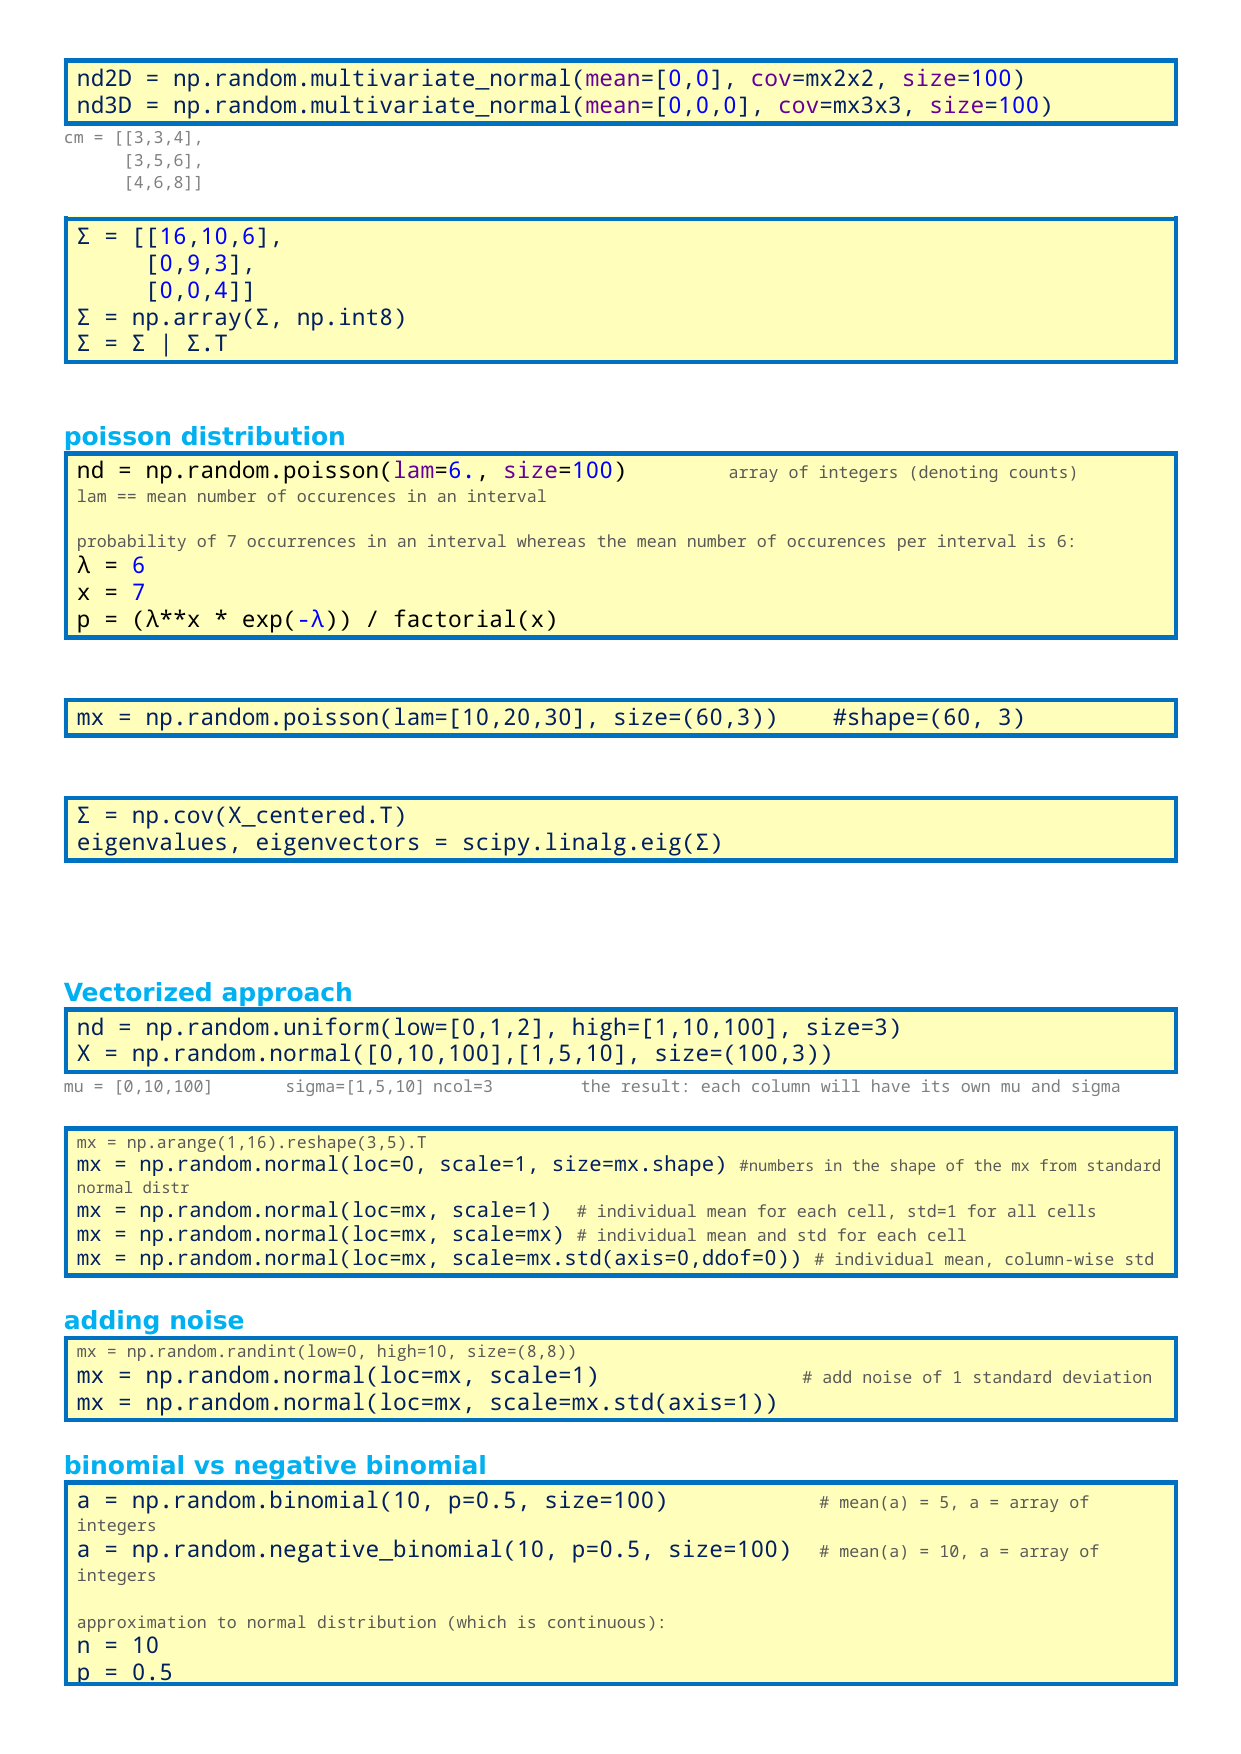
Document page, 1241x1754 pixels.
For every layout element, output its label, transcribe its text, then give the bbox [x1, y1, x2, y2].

text mx = np.random.poisson(lam=[10,20,30], size=(60,3)) #shape=(60, 3) [68, 702, 1174, 733]
text n = 10 [68, 1626, 1174, 1653]
text p = 0.5 [68, 1653, 1174, 1682]
title poisson distribution [63, 422, 1178, 451]
text mx = np.random.normal(loc=mx, scale=mx.std(axis=1)) [68, 1382, 1174, 1418]
text Σ = [[16,10,6], [0,9,3], [0,0,4]] Σ = np.array(Σ, np.int8) Σ = Σ | Σ.T [68, 221, 1174, 360]
text [4,6,8]] [63, 171, 1178, 194]
text a = np.random.negative_binomial(10, p=0.5, size=100) # mean(a) = 10, a = array of integers [68, 1530, 1174, 1579]
text cm = [[3,3,4], [63, 126, 1178, 148]
text eigenvalues, eigenvectors = scipy.linalg.eig(Σ) [68, 822, 1174, 858]
text nd = np.random.uniform(low=[0,1,2], high=[1,10,100], size=3) [68, 1012, 1174, 1034]
text X = np.random.normal([0,10,100],[1,5,10], size=(100,3)) [68, 1034, 1174, 1070]
text a = np.random.binomial(10, p=0.5, size=100) # mean(a) = 5, a = array of integers [68, 1485, 1174, 1530]
text [3,5,6], [63, 148, 1178, 171]
text mx = np.random.normal(loc=mx, scale=1) # individual mean for each cell, std=1 for all cells [68, 1191, 1174, 1215]
title Vectorized approach [63, 978, 1178, 1007]
text Σ = np.cov(X_centered.T) [68, 800, 1174, 822]
text nd2D = np.random.multivariate_normal(mean=[0,0], cov=mx2x2, size=100) nd3D = np.random.multivariate_normal(mean=[0,0,0], cov=mx3x3, size=100) [68, 63, 1174, 121]
text mx = np.random.randint(low=0, high=10, size=(8,8)) [68, 1340, 1174, 1355]
text approximation to normal distribution (which is continuous): [68, 1606, 1174, 1626]
text mx = np.random.normal(loc=0, scale=1, size=mx.shape) #numbers in the shape of the mx from standard normal distr [68, 1145, 1174, 1191]
text mx = np.arange(1,16).reshape(3,5).T [68, 1131, 1174, 1145]
title adding noise [63, 1306, 1178, 1336]
text mx = np.random.normal(loc=mx, scale=1) # add noise of 1 standard deviation [68, 1355, 1174, 1382]
text mu = [0,10,100] sigma=[1,5,10] ncol=3 the result: each column will have its own mu and sigma [63, 1074, 1178, 1097]
title binomial vs negative binomial [63, 1451, 1178, 1480]
text mx = np.random.normal(loc=mx, scale=mx.std(axis=0,ddof=0)) # individual mean, column-wise std [68, 1240, 1174, 1273]
text nd = np.random.poisson(lam=6., size=100) array of integers (denoting counts) lam == mean number of occurences in an interval probability of 7 occurrences in an interval whereas the mean number of occurences per interval is 6: λ = 6 x = 7 p = (λ**x * exp(-λ)) / factorial(x) [68, 456, 1174, 635]
text mx = np.random.normal(loc=mx, scale=mx) # individual mean and std for each cell [68, 1215, 1174, 1240]
